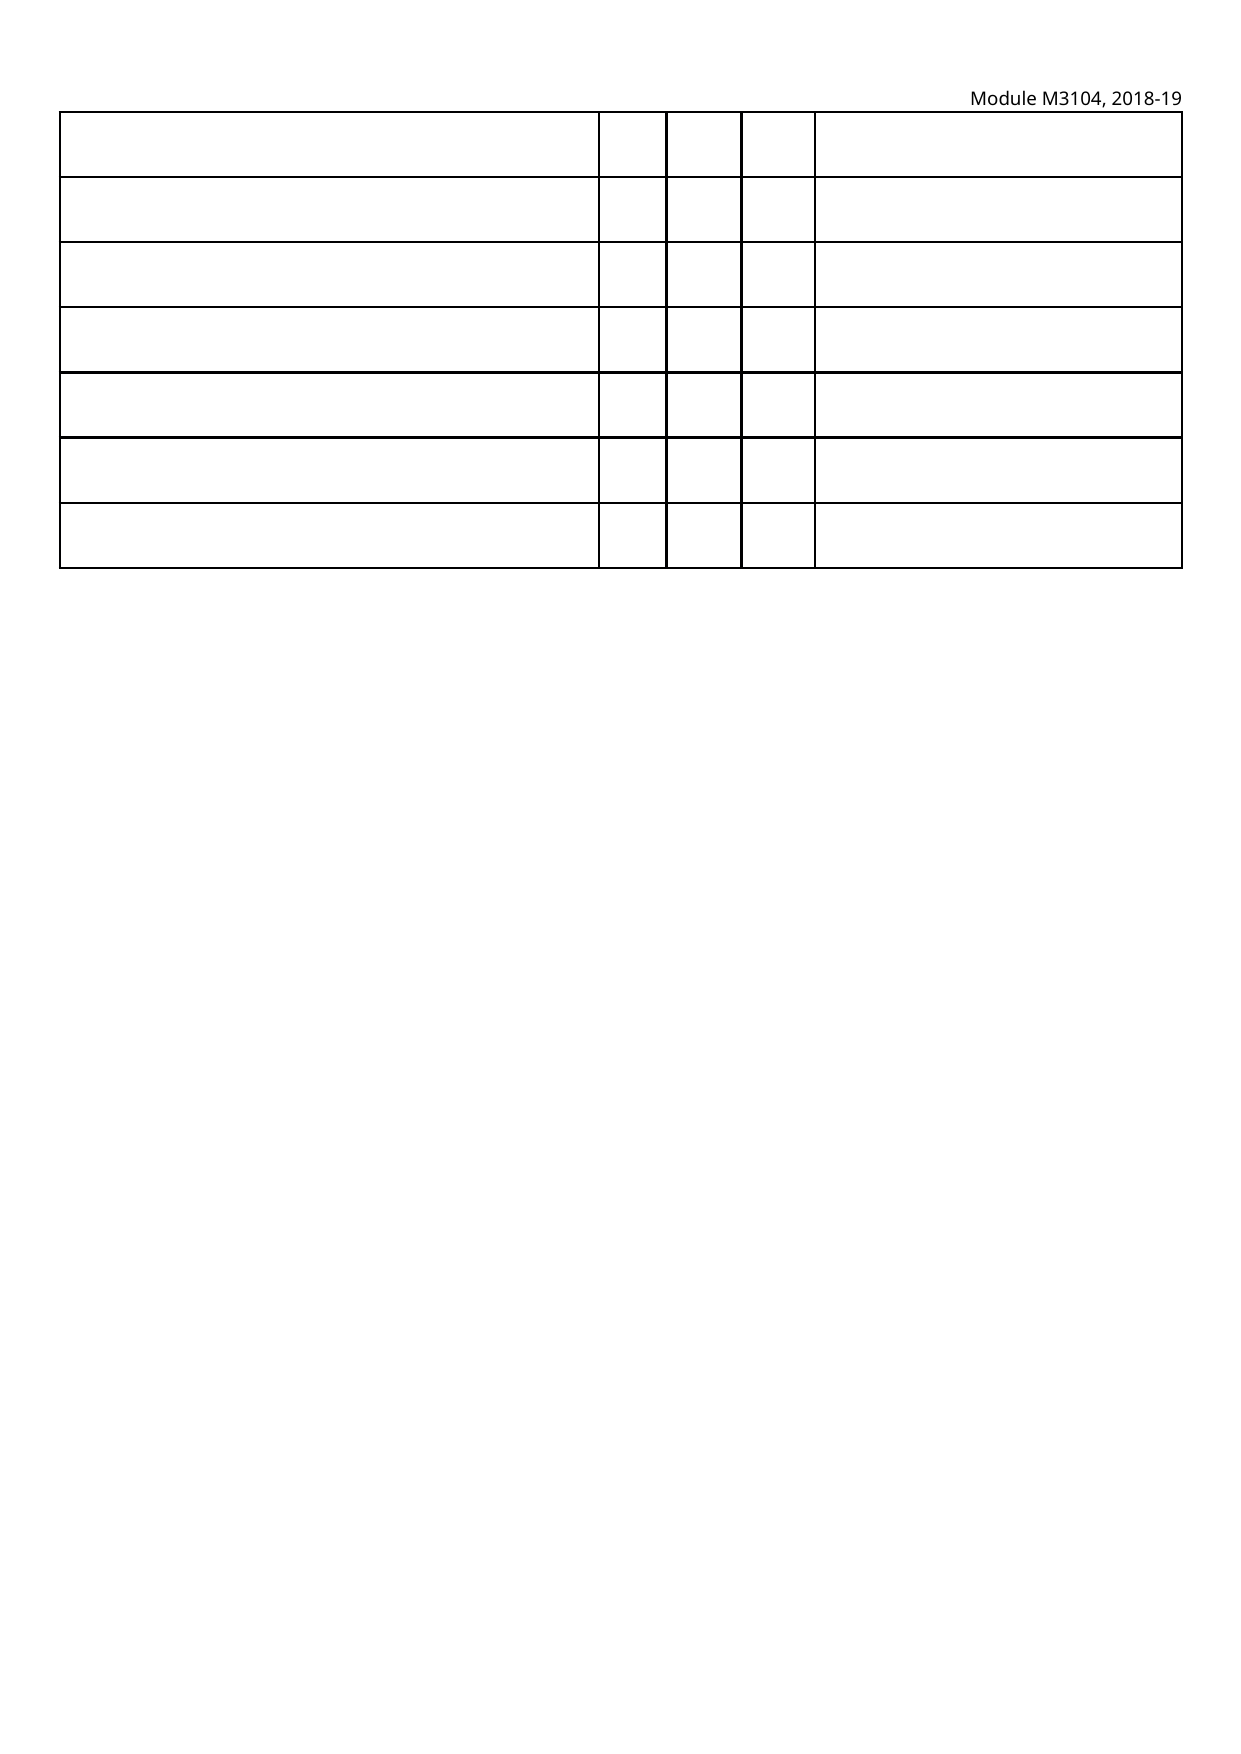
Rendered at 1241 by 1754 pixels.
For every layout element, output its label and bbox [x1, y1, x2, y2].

table_cell [61, 178, 598, 241]
table_cell [61, 374, 598, 436]
table_cell [668, 243, 740, 306]
table_cell [600, 504, 665, 567]
table_cell [816, 374, 1181, 436]
table_cell [816, 308, 1181, 371]
table_cell [668, 178, 740, 241]
table_cell [743, 504, 814, 567]
table_cell [600, 439, 665, 502]
table_cell [61, 243, 598, 306]
table_cell [743, 178, 814, 241]
table_cell [61, 308, 598, 371]
table_cell [61, 113, 598, 176]
table_cell [816, 504, 1181, 567]
table_cell [743, 374, 814, 436]
table_cell [668, 439, 740, 502]
table_cell [600, 374, 665, 436]
table_cell [600, 113, 665, 176]
table_cell [743, 113, 814, 176]
table_cell [816, 113, 1181, 176]
table_cell [816, 243, 1181, 306]
table_cell [816, 439, 1181, 502]
table_cell [743, 439, 814, 502]
table_cell [61, 504, 598, 567]
table_cell [668, 308, 740, 371]
table_cell [61, 439, 598, 502]
table_cell [668, 374, 740, 436]
table_cell [600, 243, 665, 306]
table_cell [668, 504, 740, 567]
table_cell [668, 113, 740, 176]
table_cell [600, 308, 665, 371]
table_cell [600, 178, 665, 241]
table_cell [816, 178, 1181, 241]
table_cell [743, 308, 814, 371]
table_cell [743, 243, 814, 306]
